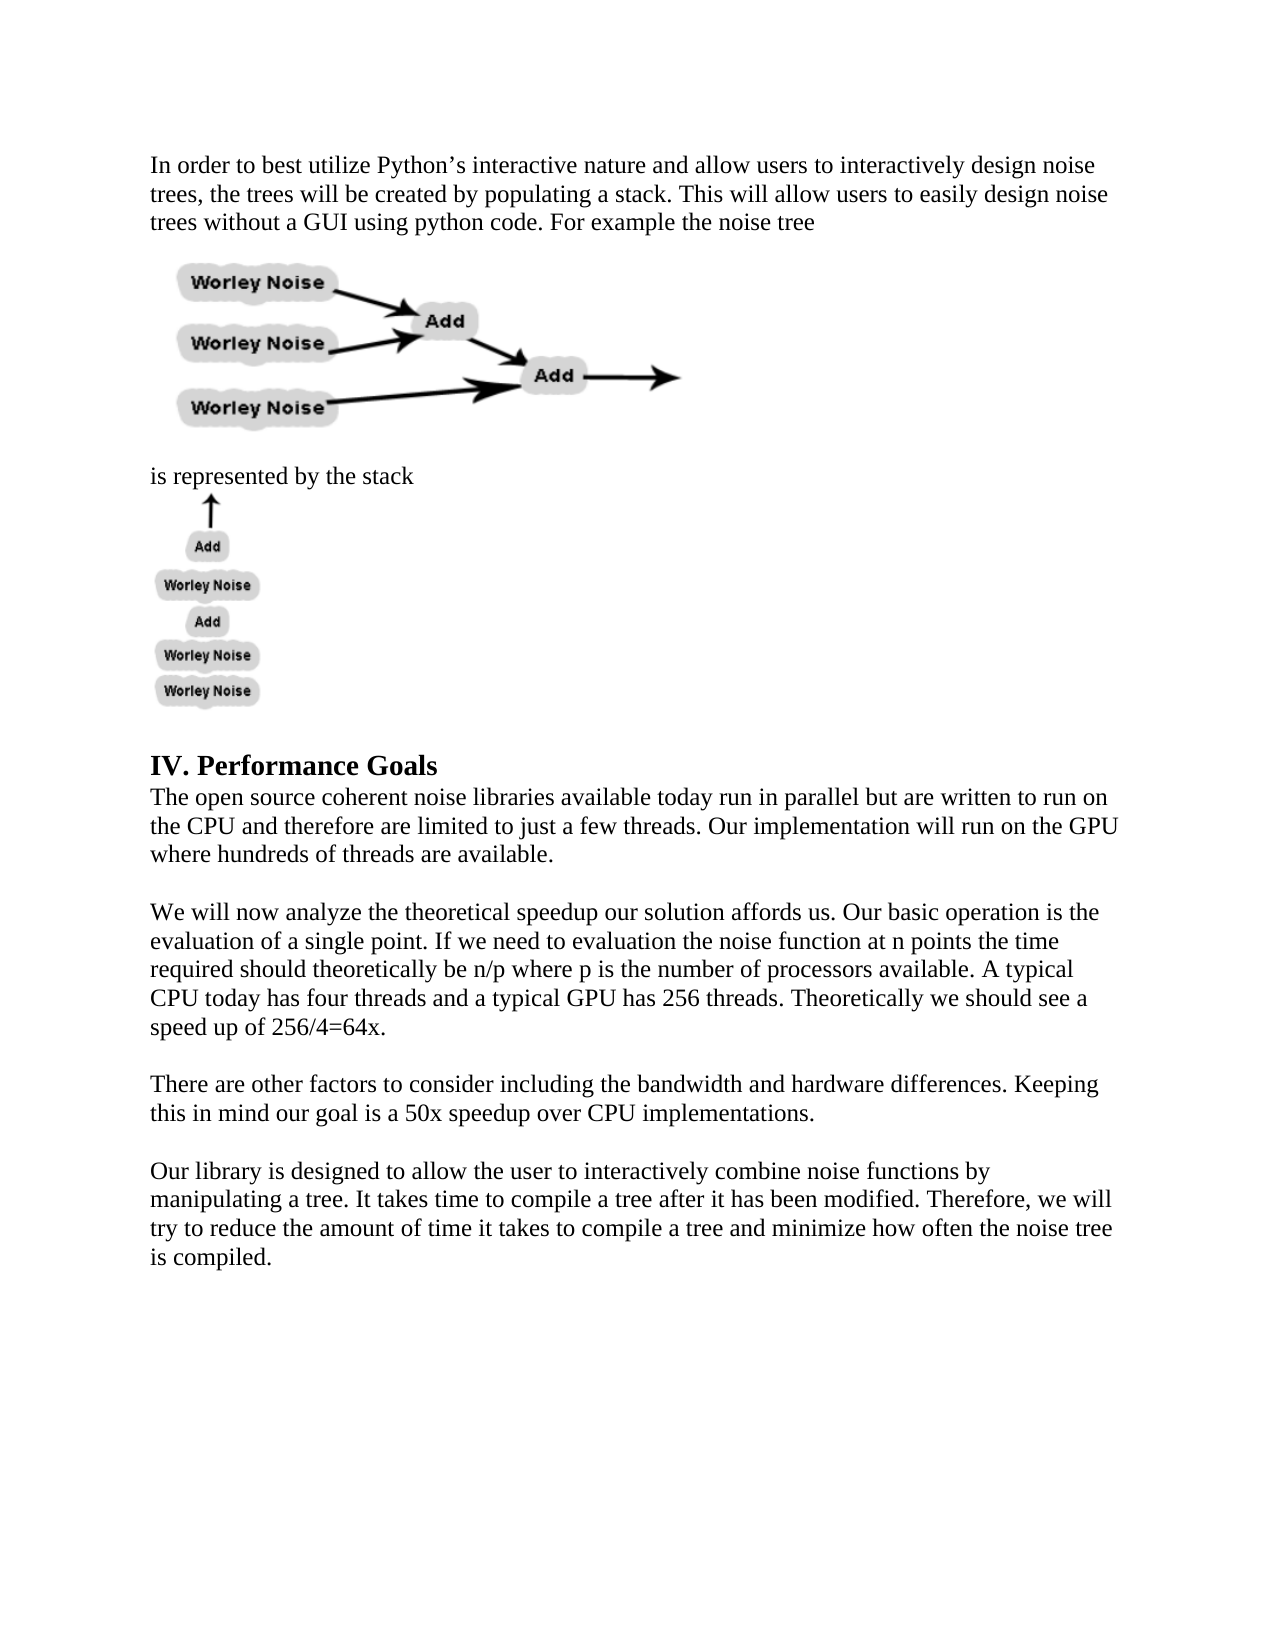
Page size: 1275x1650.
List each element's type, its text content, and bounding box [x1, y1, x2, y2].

text IV. Performance Goals [150, 748, 1125, 782]
text There are other factors to consider including the bandwidth and hardware differences. Keeping this in mind our goal is a 50x speedup over CPU implementations. [150, 1069, 1125, 1127]
text We will now analyze the theoretical speedup our solution affords us. Our basic operation is the evaluation of a single point. If we need to evaluation the noise function at n points the time required should theoretically be n/p where p is the number of processors available. A typical CPU today has four threads and a typical GPU has 256 threads. Theoretically we should see a speed up of 256/4=64x. [150, 897, 1125, 1041]
text is represented by the stack [150, 461, 1125, 490]
text In order to best utilize Python’s interactive nature and allow users to interactively design noise trees, the trees will be created by populating a stack. This will allow users to easily design noise trees without a GUI using python code. For example the noise tree [150, 150, 1125, 236]
text Our library is designed to allow the user to interactively combine noise functions by manipulating a tree. It takes time to compile a tree after it has been modified. Therefore, we will try to reduce the amount of time it takes to compile a tree and minimize how often the noise tree is compiled. [150, 1156, 1125, 1271]
text The open source coherent noise libraries available today run in parallel but are written to run on the CPU and therefore are limited to just a few threads. Our implementation will run on the GPU where hundreds of threads are available. [150, 782, 1125, 868]
